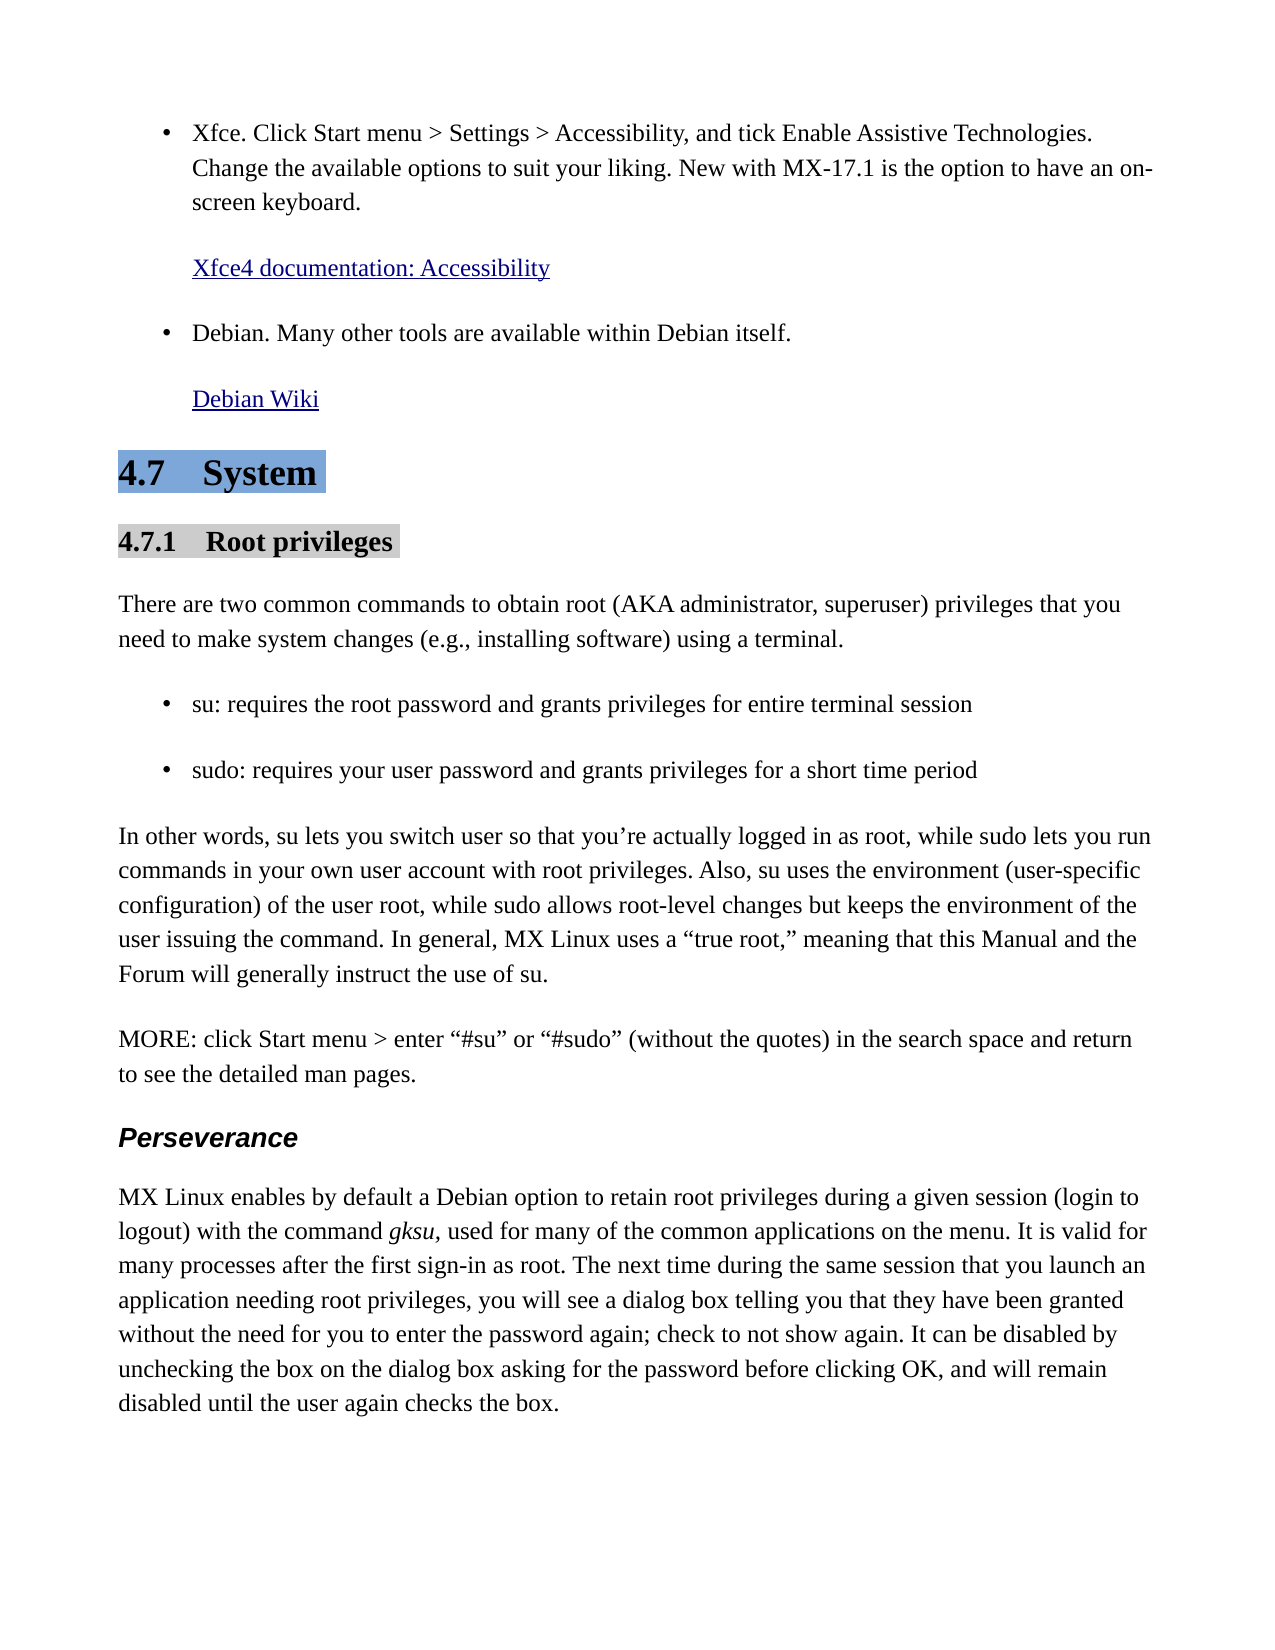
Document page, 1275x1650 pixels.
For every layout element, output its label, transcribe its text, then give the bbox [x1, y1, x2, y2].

text MORE: click Start menu > enter “#su” or “#sudo” (without the quotes) in the search space and return to see the detailed man pages. [118, 1024, 1157, 1088]
subtitle 4.7.1 Root privileges [400, 524, 1157, 558]
subtitle Perseverance [118, 1122, 1157, 1153]
text In other words, su lets you switch user so that you’re actually logged in as root, while sudo lets you run commands in your own user account with root privileges. Also, su uses the environment (user-specific configuration) of the user root, while sudo allows root-level changes but keeps the environment of the user issuing the command. In general, MX Linux uses a “true root,” meaning that this Manual and the Forum will generally instruct the use of su. [118, 821, 1157, 987]
list su: requires the root password and grants privileges for entire terminal session [162, 689, 1157, 718]
subtitle 4.7 System [326, 450, 1157, 493]
list sudo: requires your user password and grants privileges for a short time period [162, 755, 1157, 784]
list Xfce. Click Start menu > Settings > Accessibility, and tick Enable Assistive Technologies. Change the available options to suit your liking. New with MX-17.1 is the option to have an on-screen keyboard. [162, 118, 1157, 216]
text Debian Wiki [118, 384, 1157, 413]
text Xfce4 documentation: Accessibility [118, 253, 1157, 282]
text There are two common commands to obtain root (AKA administrator, superuser) privileges that you need to make system changes (e.g., installing software) using a terminal. [118, 589, 1157, 652]
text MX Linux enables by default a Debian option to retain root privileges during a given session (login to logout) with the command gksu, used for many of the common applications on the menu. It is valid for many processes after the first sign-in as root. The next time during the same session that you launch an application needing root privileges, you will see a dialog box telling you that they have been granted without the need for you to enter the password again; check to not show again. It can be disabled by unchecking the box on the dialog box asking for the password before clicking OK, and will remain disabled until the user again checks the box. [118, 1182, 1157, 1417]
list Debian. Many other tools are available within Debian itself. [162, 318, 1157, 347]
